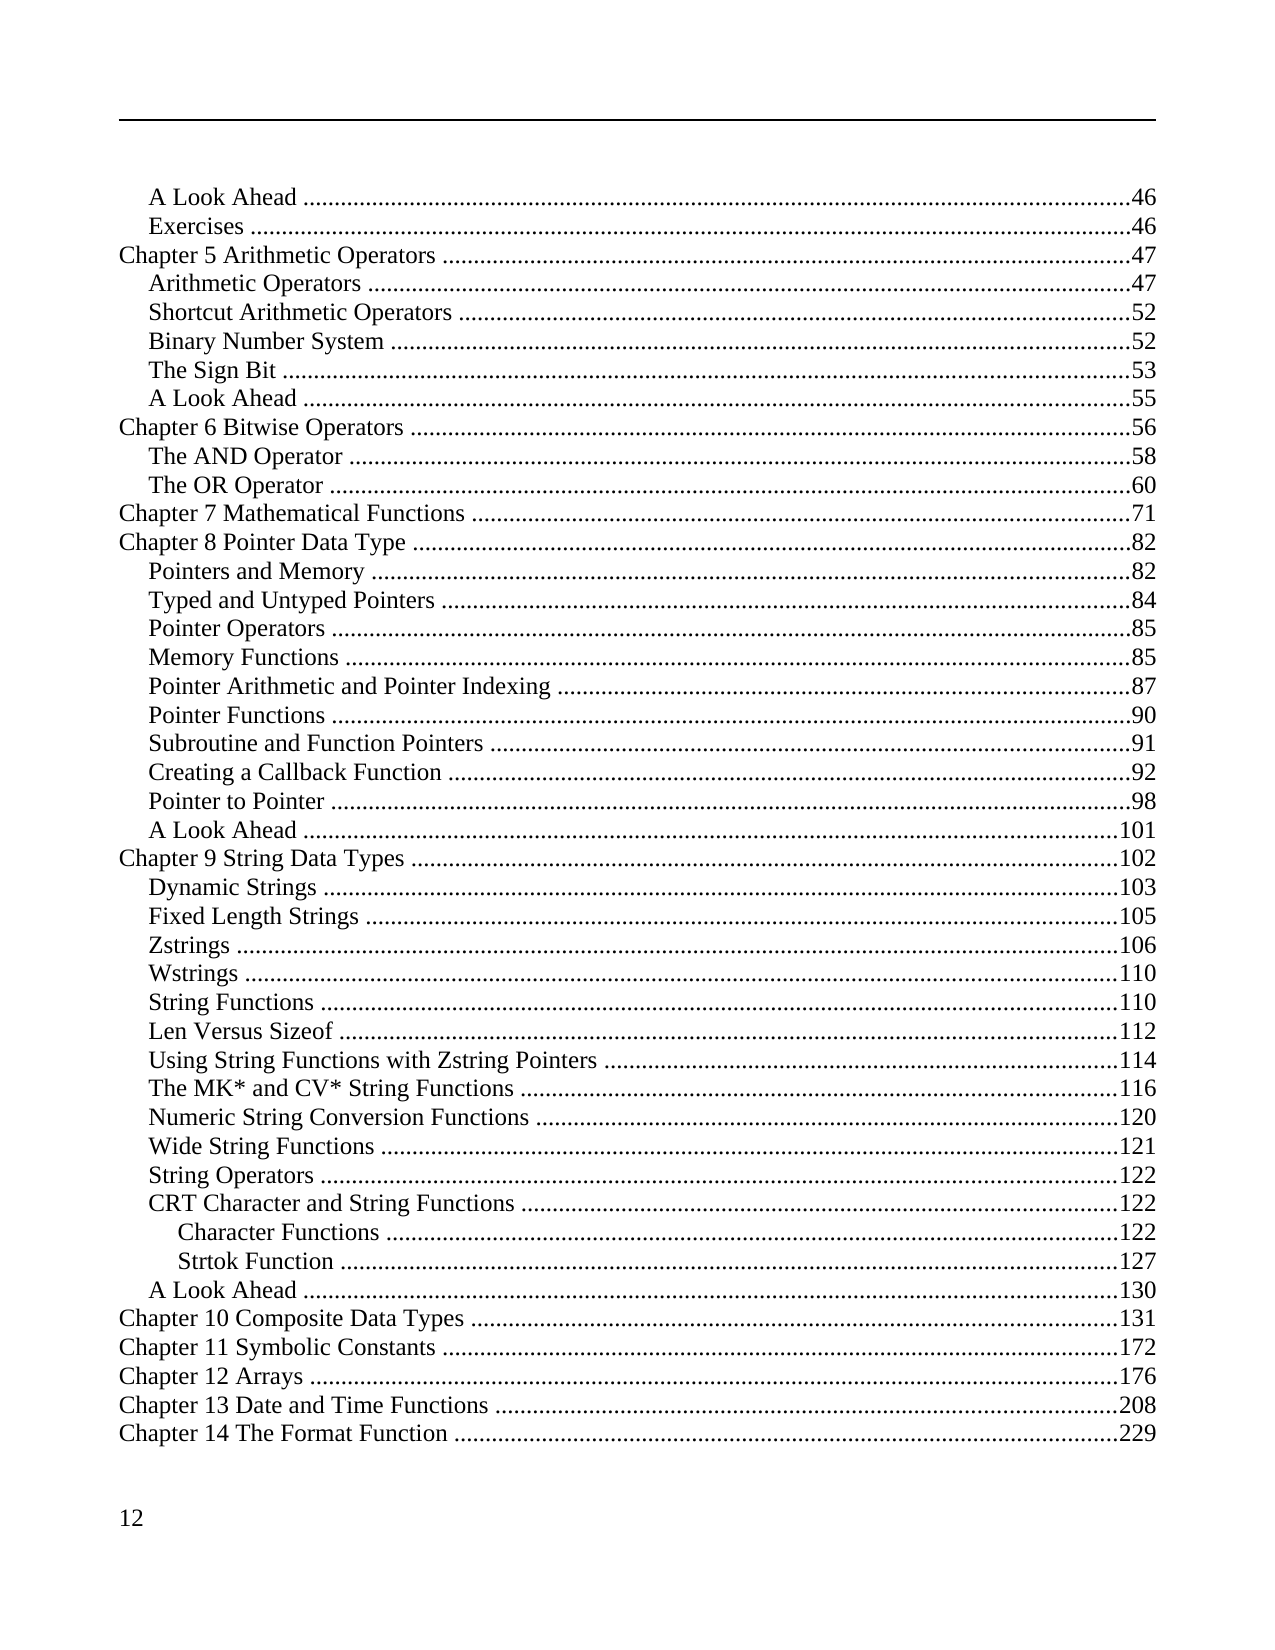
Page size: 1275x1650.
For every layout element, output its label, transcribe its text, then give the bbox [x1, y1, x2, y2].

text Shortcut Arithmetic Operators 52 [148, 297, 1156, 326]
text Chapter 6 Bitwise Operators 56 [118, 412, 1156, 441]
text Arithmetic Operators 47 [148, 268, 1156, 297]
text Pointer Functions 90 [148, 700, 1156, 728]
text A Look Ahead 101 [148, 815, 1156, 843]
text Fixed Length Strings 105 [148, 901, 1156, 930]
text The AND Operator 58 [148, 441, 1156, 470]
text Pointer Arithmetic and Pointer Indexing 87 [148, 671, 1156, 700]
text The OR Operator 60 [148, 470, 1156, 498]
text Character Functions 122 [177, 1217, 1156, 1246]
text Chapter 10 Composite Data Types 131 [118, 1303, 1156, 1332]
text String Operators 122 [148, 1160, 1156, 1188]
text Typed and Untyped Pointers 84 [148, 585, 1156, 613]
text Chapter 11 Symbolic Constants 172 [118, 1332, 1156, 1361]
text CRT Character and String Functions 122 [148, 1188, 1156, 1217]
text Numeric String Conversion Functions 120 [148, 1102, 1156, 1131]
text A Look Ahead 55 [148, 383, 1156, 412]
text Dynamic Strings 103 [148, 872, 1156, 901]
text The MK* and CV* String Functions 116 [148, 1073, 1156, 1102]
text Pointer to Pointer 98 [148, 786, 1156, 815]
text Exercises 46 [148, 211, 1156, 240]
text Chapter 8 Pointer Data Type 82 [118, 527, 1156, 556]
text Len Versus Sizeof 112 [148, 1016, 1156, 1045]
text Chapter 14 The Format Function 229 [118, 1418, 1156, 1447]
text The Sign Bit 53 [148, 355, 1156, 383]
text Creating a Callback Function 92 [148, 757, 1156, 786]
text Wide String Functions 121 [148, 1131, 1156, 1160]
text String Functions 110 [148, 987, 1156, 1016]
text Subroutine and Function Pointers 91 [148, 728, 1156, 757]
text Binary Number System 52 [148, 326, 1156, 355]
text Pointer Operators 85 [148, 613, 1156, 642]
text A Look Ahead 130 [148, 1275, 1156, 1303]
text Zstrings 106 [148, 930, 1156, 958]
text Using String Functions with Zstring Pointers 114 [148, 1045, 1156, 1073]
text Chapter 13 Date and Time Functions 208 [118, 1390, 1156, 1418]
text Wstrings 110 [148, 958, 1156, 987]
text Strtok Function 127 [177, 1246, 1156, 1275]
text Chapter 12 Arrays 176 [118, 1361, 1156, 1390]
text Pointers and Memory 82 [148, 556, 1156, 585]
text Chapter 7 Mathematical Functions 71 [118, 498, 1156, 527]
text Memory Functions 85 [148, 642, 1156, 671]
text Chapter 5 Arithmetic Operators 47 [118, 240, 1156, 268]
text A Look Ahead 46 [148, 182, 1156, 211]
text Chapter 9 String Data Types 102 [118, 843, 1156, 872]
